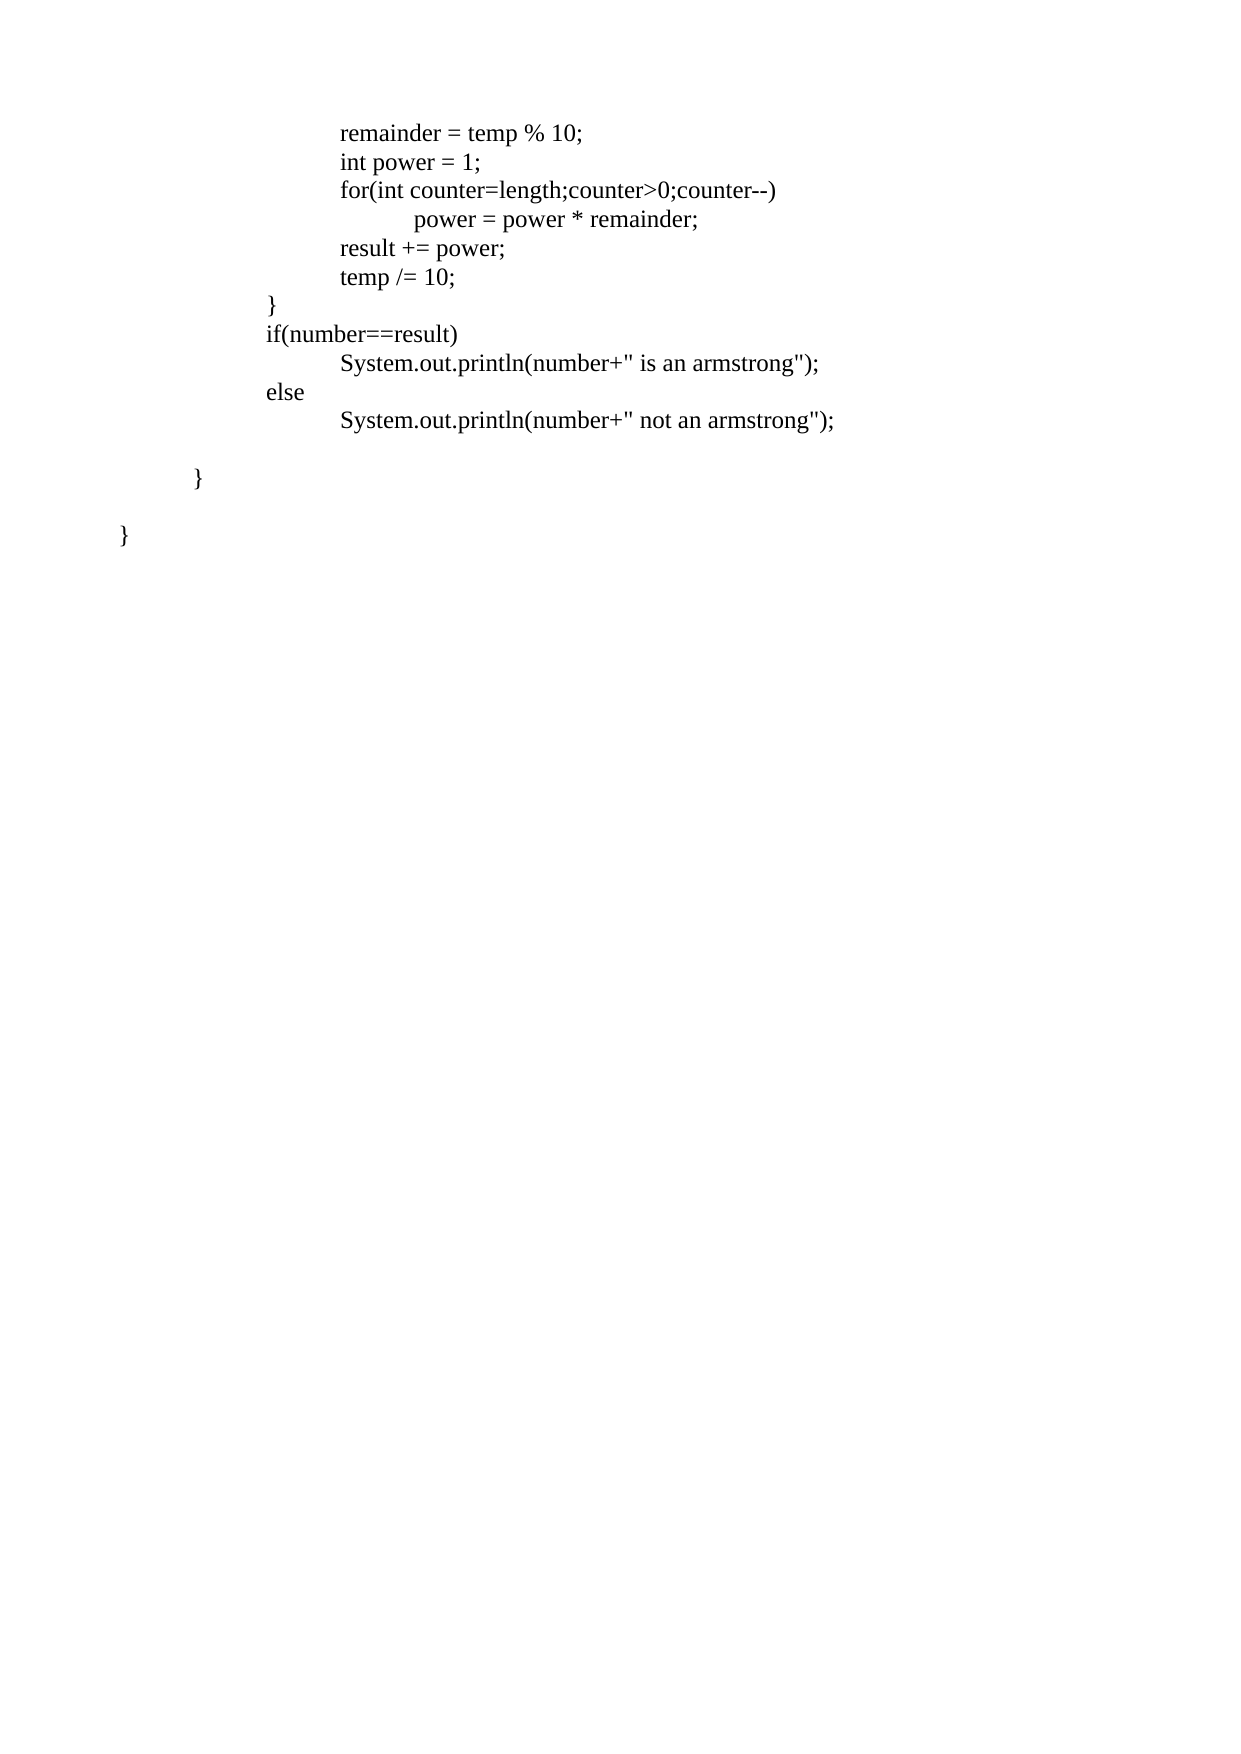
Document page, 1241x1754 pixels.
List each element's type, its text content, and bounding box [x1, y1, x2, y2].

text result += power; [118, 233, 1122, 262]
text if(number==result) [118, 319, 1122, 348]
text else [118, 377, 1122, 406]
text } [118, 463, 1122, 492]
text temp /= 10; [118, 262, 1122, 291]
text } [118, 521, 1122, 549]
text System.out.println(number+" is an armstrong"); [118, 348, 1122, 377]
text remainder = temp % 10; [118, 118, 1122, 147]
text power = power * remainder; [118, 204, 1122, 233]
text } [118, 291, 1122, 319]
text int power = 1; [118, 147, 1122, 176]
text System.out.println(number+" not an armstrong"); [118, 406, 1122, 434]
text for(int counter=length;counter>0;counter--) [118, 176, 1122, 204]
